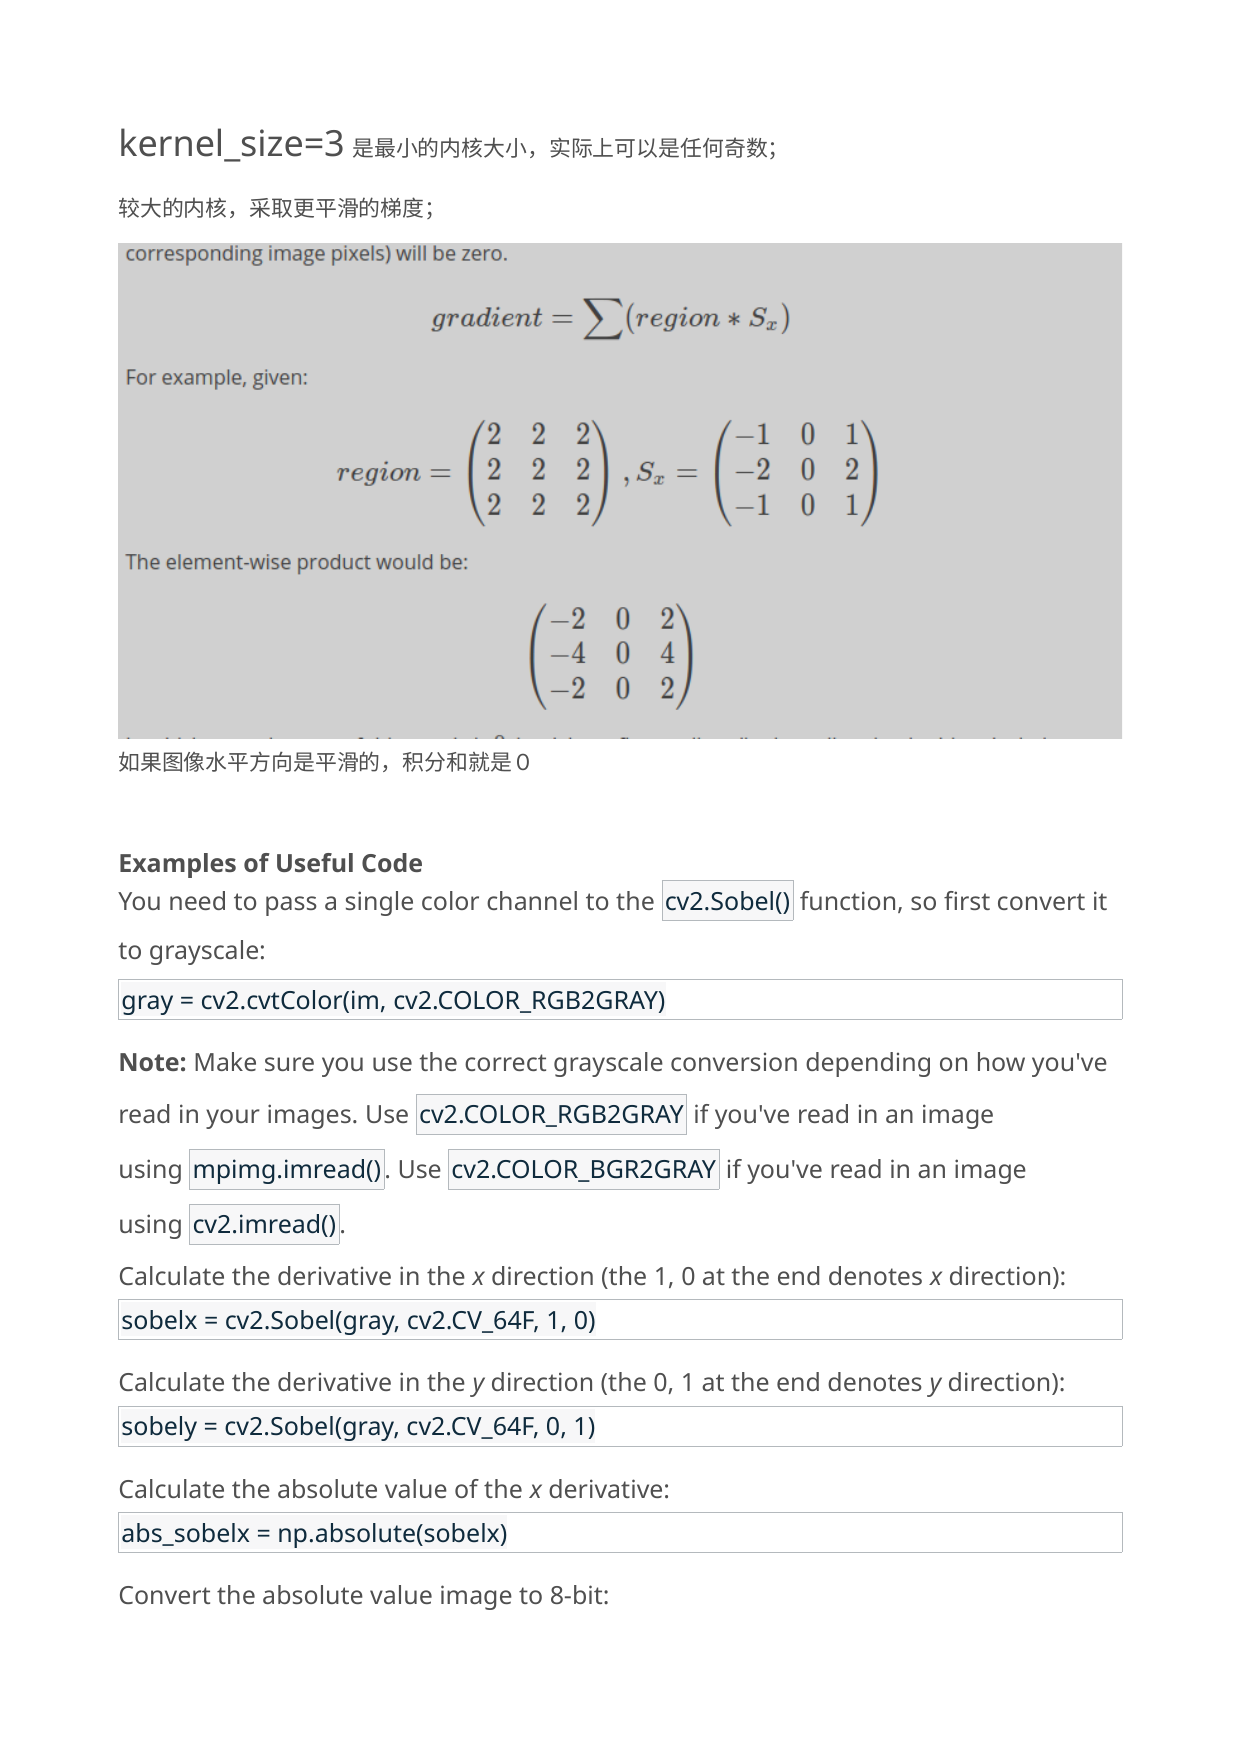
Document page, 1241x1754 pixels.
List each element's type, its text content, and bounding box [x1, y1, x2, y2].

text Note: Make sure you use the correct grayscale conversion depending on how you've read in your images. Use cv2.COLOR_RGB2GRAY if you've read in an image using mpimg.imread(). Use cv2.COLOR_BGR2GRAY if you've read in an image using cv2.imread(). [118, 1045, 1122, 1244]
text sobelx = cv2.Sobel(gray, cv2.CV_64F, 1, 0) [119, 1300, 1122, 1339]
text gray = cv2.cvtColor(im, cv2.COLOR_RGB2GRAY) [119, 980, 1122, 1019]
text Calculate the derivative in the x direction (the 1, 0 at the end denotes x direction): [118, 1258, 1122, 1292]
text Convert the absolute value image to 8-bit: [118, 1578, 1122, 1612]
text sobely = cv2.Sobel(gray, cv2.CV_64F, 0, 1) [119, 1407, 1122, 1446]
text kernel_size=3是最小的内核大小，实际上可以是任何奇数； [118, 118, 1122, 167]
text You need to pass a single color channel to the cv2.Sobel() function, so first convert it to grayscale: [118, 880, 1122, 967]
text Calculate the derivative in the y direction (the 0, 1 at the end denotes y direction): [118, 1365, 1122, 1399]
picture [118, 243, 1123, 739]
text Calculate the absolute value of the x derivative: [118, 1471, 1122, 1505]
text abs_sobelx = np.absolute(sobelx) [119, 1513, 1122, 1552]
text 如果图像水平方向是平滑的，积分和就是０ [118, 739, 1122, 776]
text 较大的内核，采取更平滑的梯度； [118, 191, 1122, 223]
text Examples of Useful Code [118, 797, 1122, 880]
